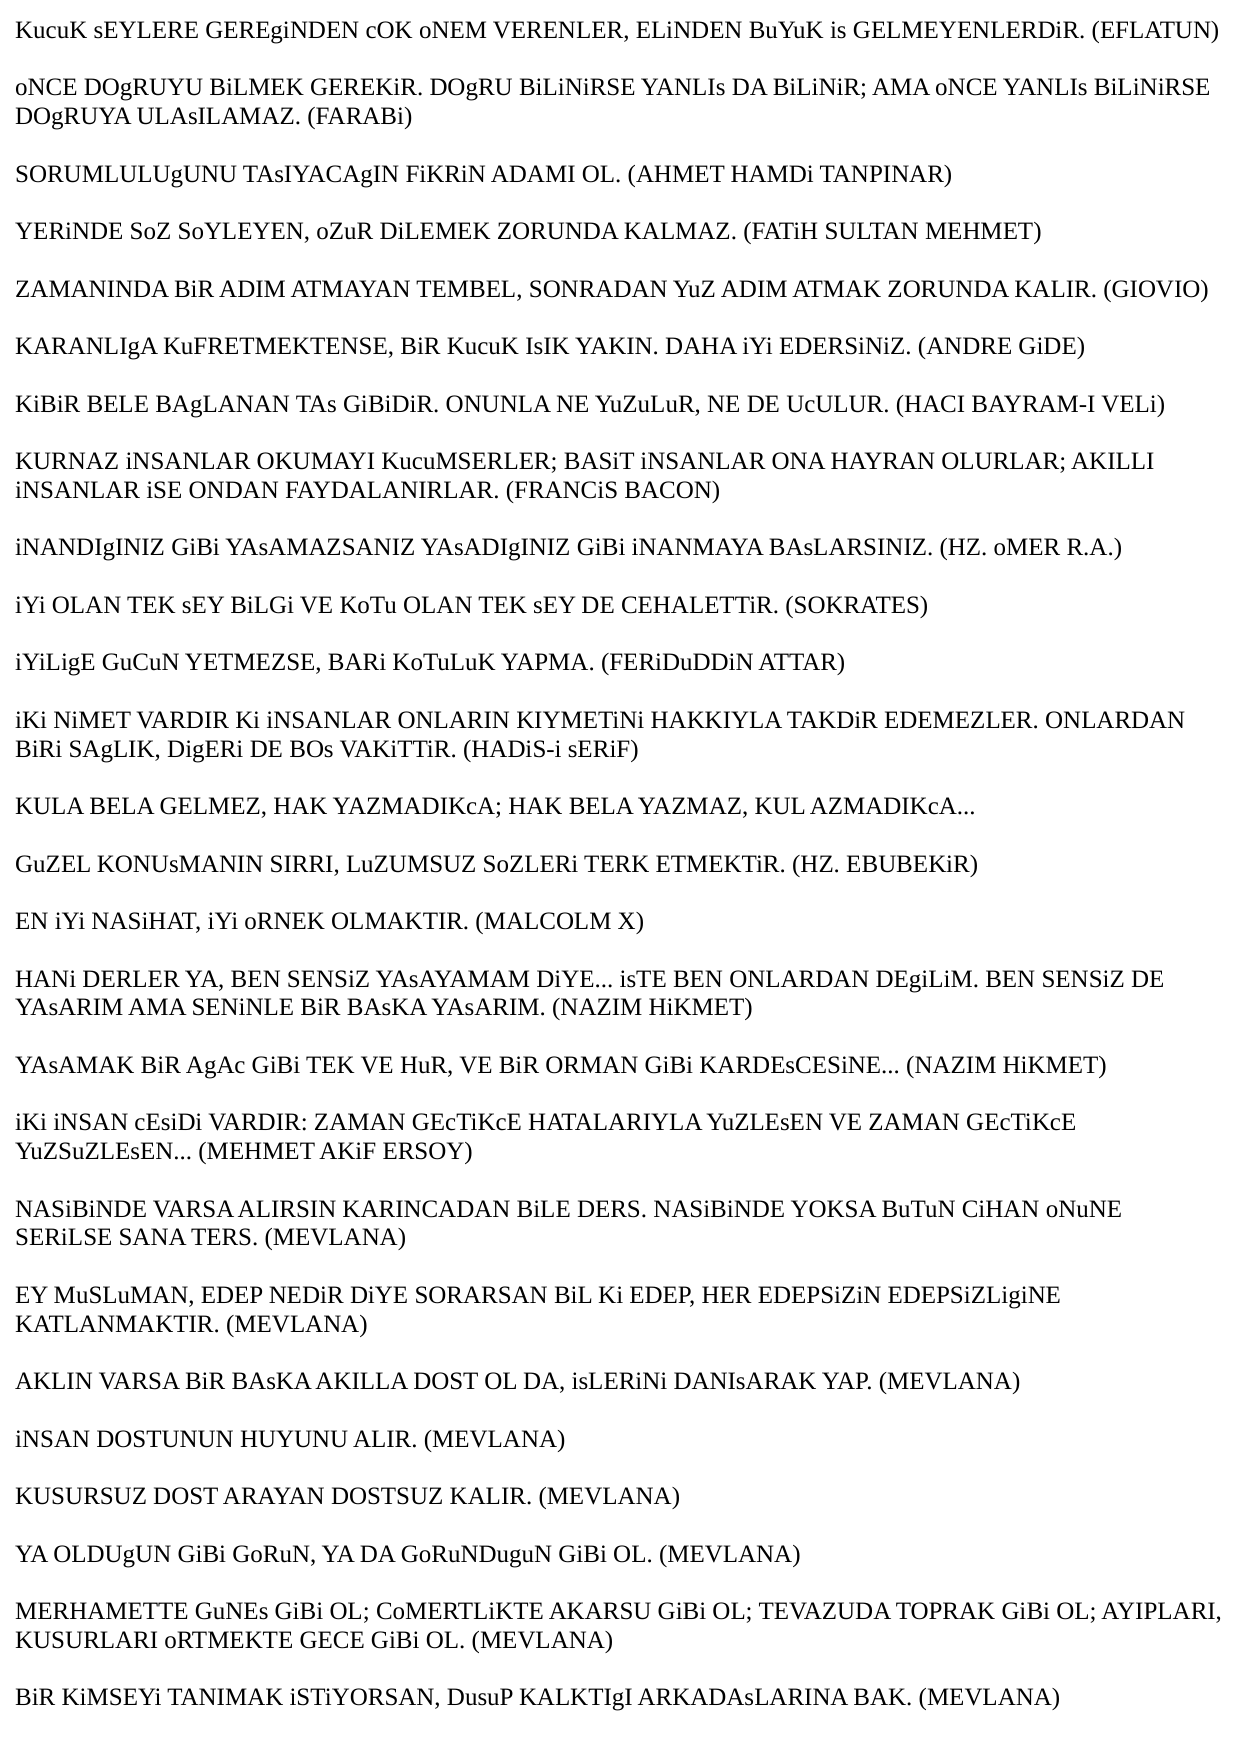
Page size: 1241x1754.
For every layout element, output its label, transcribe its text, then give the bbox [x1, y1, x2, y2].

text AKLIN VARSA BiR BAsKA AKILLA DOST OL DA, isLERiNi DANIsARAK YAP. (MEVLANA) [15, 1366, 1226, 1395]
text BiR KiMSEYi TANIMAK iSTiYORSAN, DusuP KALKTIgI ARKADAsLARINA BAK. (MEVLANA) [15, 1682, 1226, 1711]
text oNCE DOgRUYU BiLMEK GEREKiR. DOgRU BiLiNiRSE YANLIs DA BiLiNiR; AMA oNCE YANLIs BiLiNiRSE DOgRUYA ULAsILAMAZ. (FARABi) [15, 72, 1226, 130]
text ZAMANINDA BiR ADIM ATMAYAN TEMBEL, SONRADAN YuZ ADIM ATMAK ZORUNDA KALIR. (GIOVIO) [15, 274, 1226, 302]
text KURNAZ iNSANLAR OKUMAYI KucuMSERLER; BASiT iNSANLAR ONA HAYRAN OLURLAR; AKILLI iNSANLAR iSE ONDAN FAYDALANIRLAR. (FRANCiS BACON) [15, 446, 1226, 504]
text KiBiR BELE BAgLANAN TAs GiBiDiR. ONUNLA NE YuZuLuR, NE DE UcULUR. (HACI BAYRAM-I VELi) [15, 389, 1226, 417]
text HANi DERLER YA, BEN SENSiZ YAsAYAMAM DiYE... isTE BEN ONLARDAN DEgiLiM. BEN SENSiZ DE YAsARIM AMA SENiNLE BiR BAsKA YAsARIM. (NAZIM HiKMET) [15, 964, 1226, 1021]
text YAsAMAK BiR AgAc GiBi TEK VE HuR, VE BiR ORMAN GiBi KARDEsCESiNE... (NAZIM HiKMET) [15, 1050, 1226, 1079]
text MERHAMETTE GuNEs GiBi OL; CoMERTLiKTE AKARSU GiBi OL; TEVAZUDA TOPRAK GiBi OL; AYIPLARI, KUSURLARI oRTMEKTE GECE GiBi OL. (MEVLANA) [15, 1596, 1226, 1654]
text iNSAN DOSTUNUN HUYUNU ALIR. (MEVLANA) [15, 1424, 1226, 1452]
text YA OLDUgUN GiBi GoRuN, YA DA GoRuNDuguN GiBi OL. (MEVLANA) [15, 1539, 1226, 1567]
text GuZEL KONUsMANIN SIRRI, LuZUMSUZ SoZLERi TERK ETMEKTiR. (HZ. EBUBEKiR) [15, 849, 1226, 877]
text KULA BELA GELMEZ, HAK YAZMADIKcA; HAK BELA YAZMAZ, KUL AZMADIKcA... [15, 791, 1226, 820]
text KucuK sEYLERE GEREgiNDEN cOK oNEM VERENLER, ELiNDEN BuYuK is GELMEYENLERDiR. (EFLATUN) [15, 15, 1226, 44]
text iNANDIgINIZ GiBi YAsAMAZSANIZ YAsADIgINIZ GiBi iNANMAYA BAsLARSINIZ. (HZ. oMER R.A.) [15, 532, 1226, 561]
text SORUMLULUgUNU TAsIYACAgIN FiKRiN ADAMI OL. (AHMET HAMDi TANPINAR) [15, 159, 1226, 187]
text iKi iNSAN cEsiDi VARDIR: ZAMAN GEcTiKcE HATALARIYLA YuZLEsEN VE ZAMAN GEcTiKcE YuZSuZLEsEN... (MEHMET AKiF ERSOY) [15, 1107, 1226, 1165]
text iKi NiMET VARDIR Ki iNSANLAR ONLARIN KIYMETiNi HAKKIYLA TAKDiR EDEMEZLER. ONLARDAN BiRi SAgLIK, DigERi DE BOs VAKiTTiR. (HADiS-i sERiF) [15, 705, 1226, 762]
text EN iYi NASiHAT, iYi oRNEK OLMAKTIR. (MALCOLM X) [15, 906, 1226, 935]
text KARANLIgA KuFRETMEKTENSE, BiR KucuK IsIK YAKIN. DAHA iYi EDERSiNiZ. (ANDRE GiDE) [15, 331, 1226, 360]
text iYiLigE GuCuN YETMEZSE, BARi KoTuLuK YAPMA. (FERiDuDDiN ATTAR) [15, 647, 1226, 676]
text KUSURSUZ DOST ARAYAN DOSTSUZ KALIR. (MEVLANA) [15, 1481, 1226, 1510]
text NASiBiNDE VARSA ALIRSIN KARINCADAN BiLE DERS. NASiBiNDE YOKSA BuTuN CiHAN oNuNE SERiLSE SANA TERS. (MEVLANA) [15, 1194, 1226, 1251]
text iYi OLAN TEK sEY BiLGi VE KoTu OLAN TEK sEY DE CEHALETTiR. (SOKRATES) [15, 590, 1226, 619]
text EY MuSLuMAN, EDEP NEDiR DiYE SORARSAN BiL Ki EDEP, HER EDEPSiZiN EDEPSiZLigiNE KATLANMAKTIR. (MEVLANA) [15, 1280, 1226, 1337]
text YERiNDE SoZ SoYLEYEN, oZuR DiLEMEK ZORUNDA KALMAZ. (FATiH SULTAN MEHMET) [15, 216, 1226, 245]
